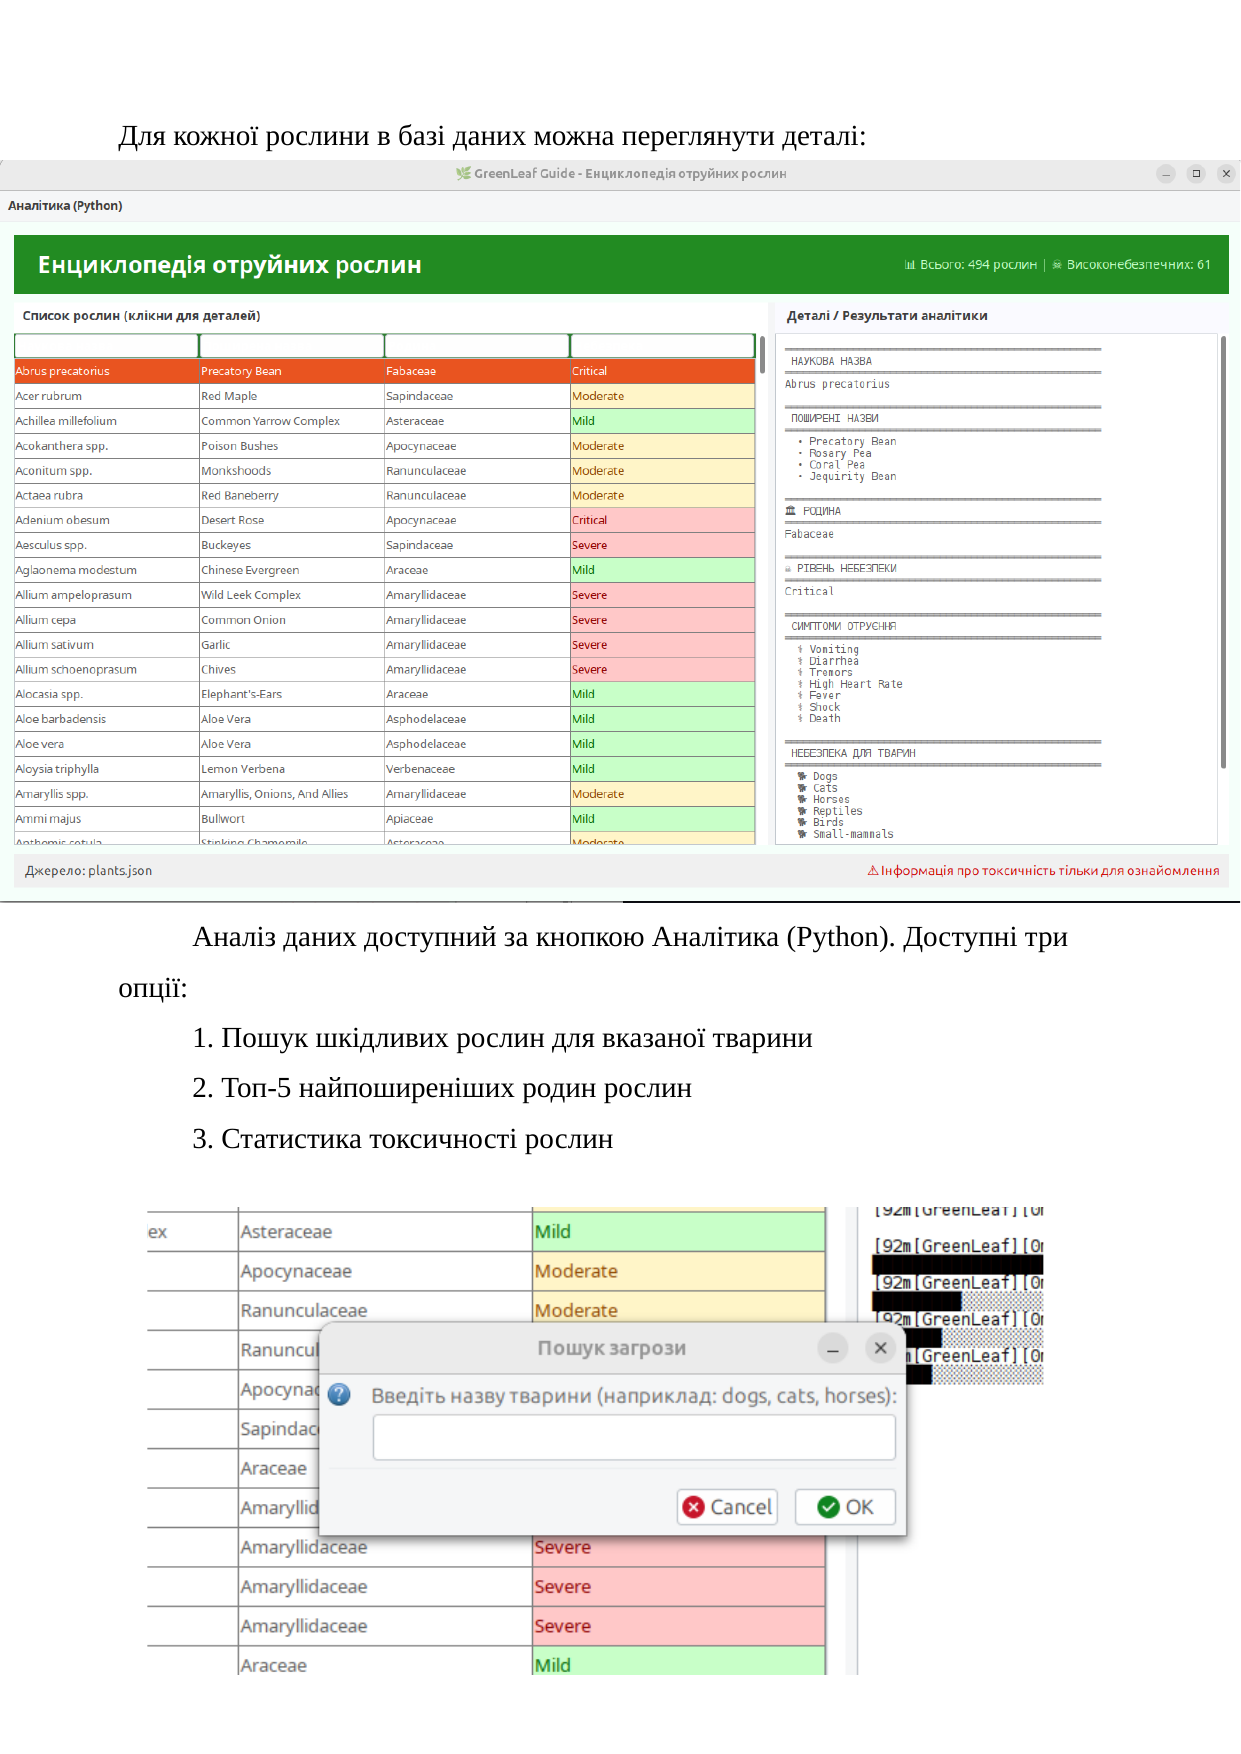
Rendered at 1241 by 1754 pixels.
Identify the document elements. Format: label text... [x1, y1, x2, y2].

text 2. Топ-5 найпоширеніших родин рослин [118, 1070, 1122, 1104]
text Для кожної рослини в базі даних можна переглянути деталі: [118, 118, 1122, 152]
text 3. Статистика токсичності рослин [118, 1121, 1122, 1154]
text Аналіз даних доступний за кнопкою Аналітика (Python). Доступні три опції: [118, 903, 1122, 1003]
text 1. Пошук шкідливих рослин для вказаної тварини [118, 1020, 1122, 1054]
picture [147, 1207, 1044, 1675]
picture [0, 160, 1241, 903]
